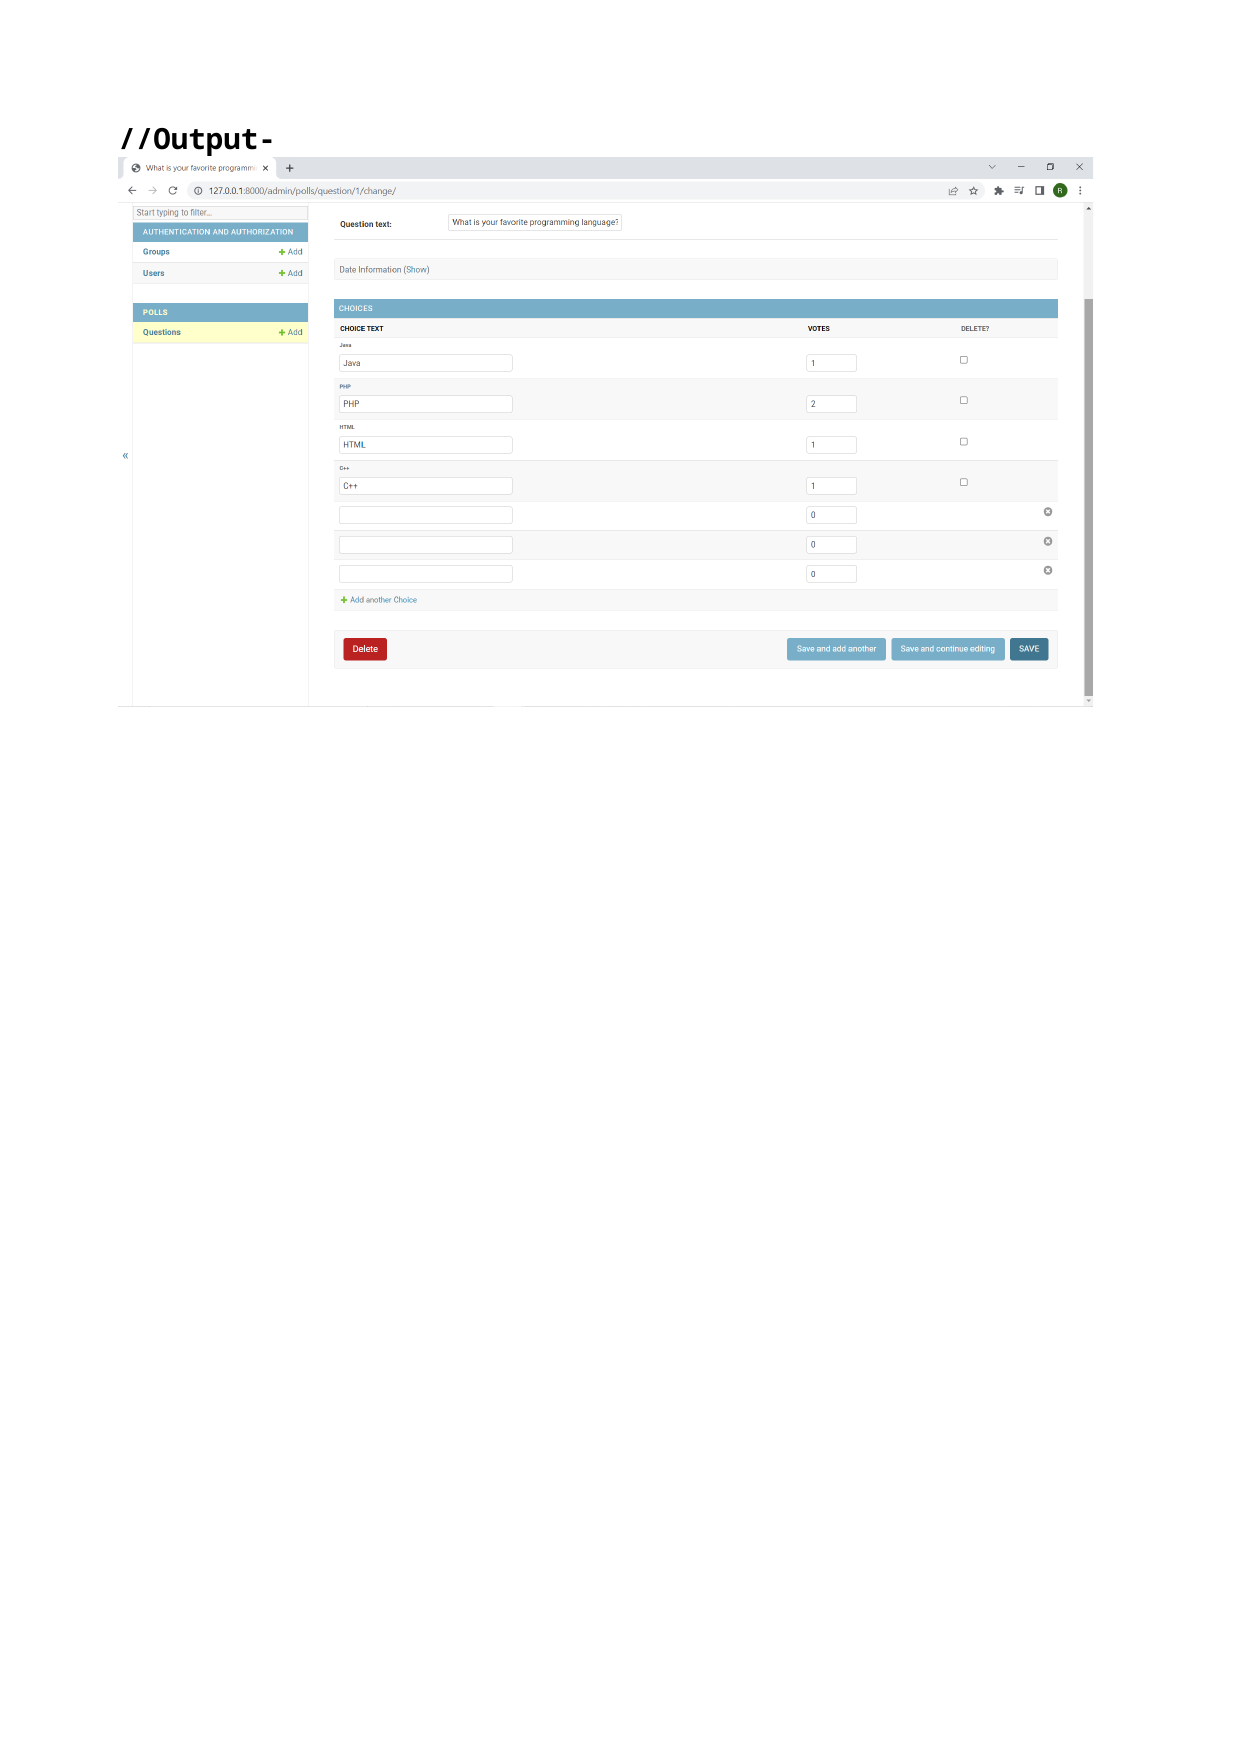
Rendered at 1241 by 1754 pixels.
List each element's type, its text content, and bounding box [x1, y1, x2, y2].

text //Output- [118, 118, 1122, 158]
picture [118, 157, 1094, 707]
